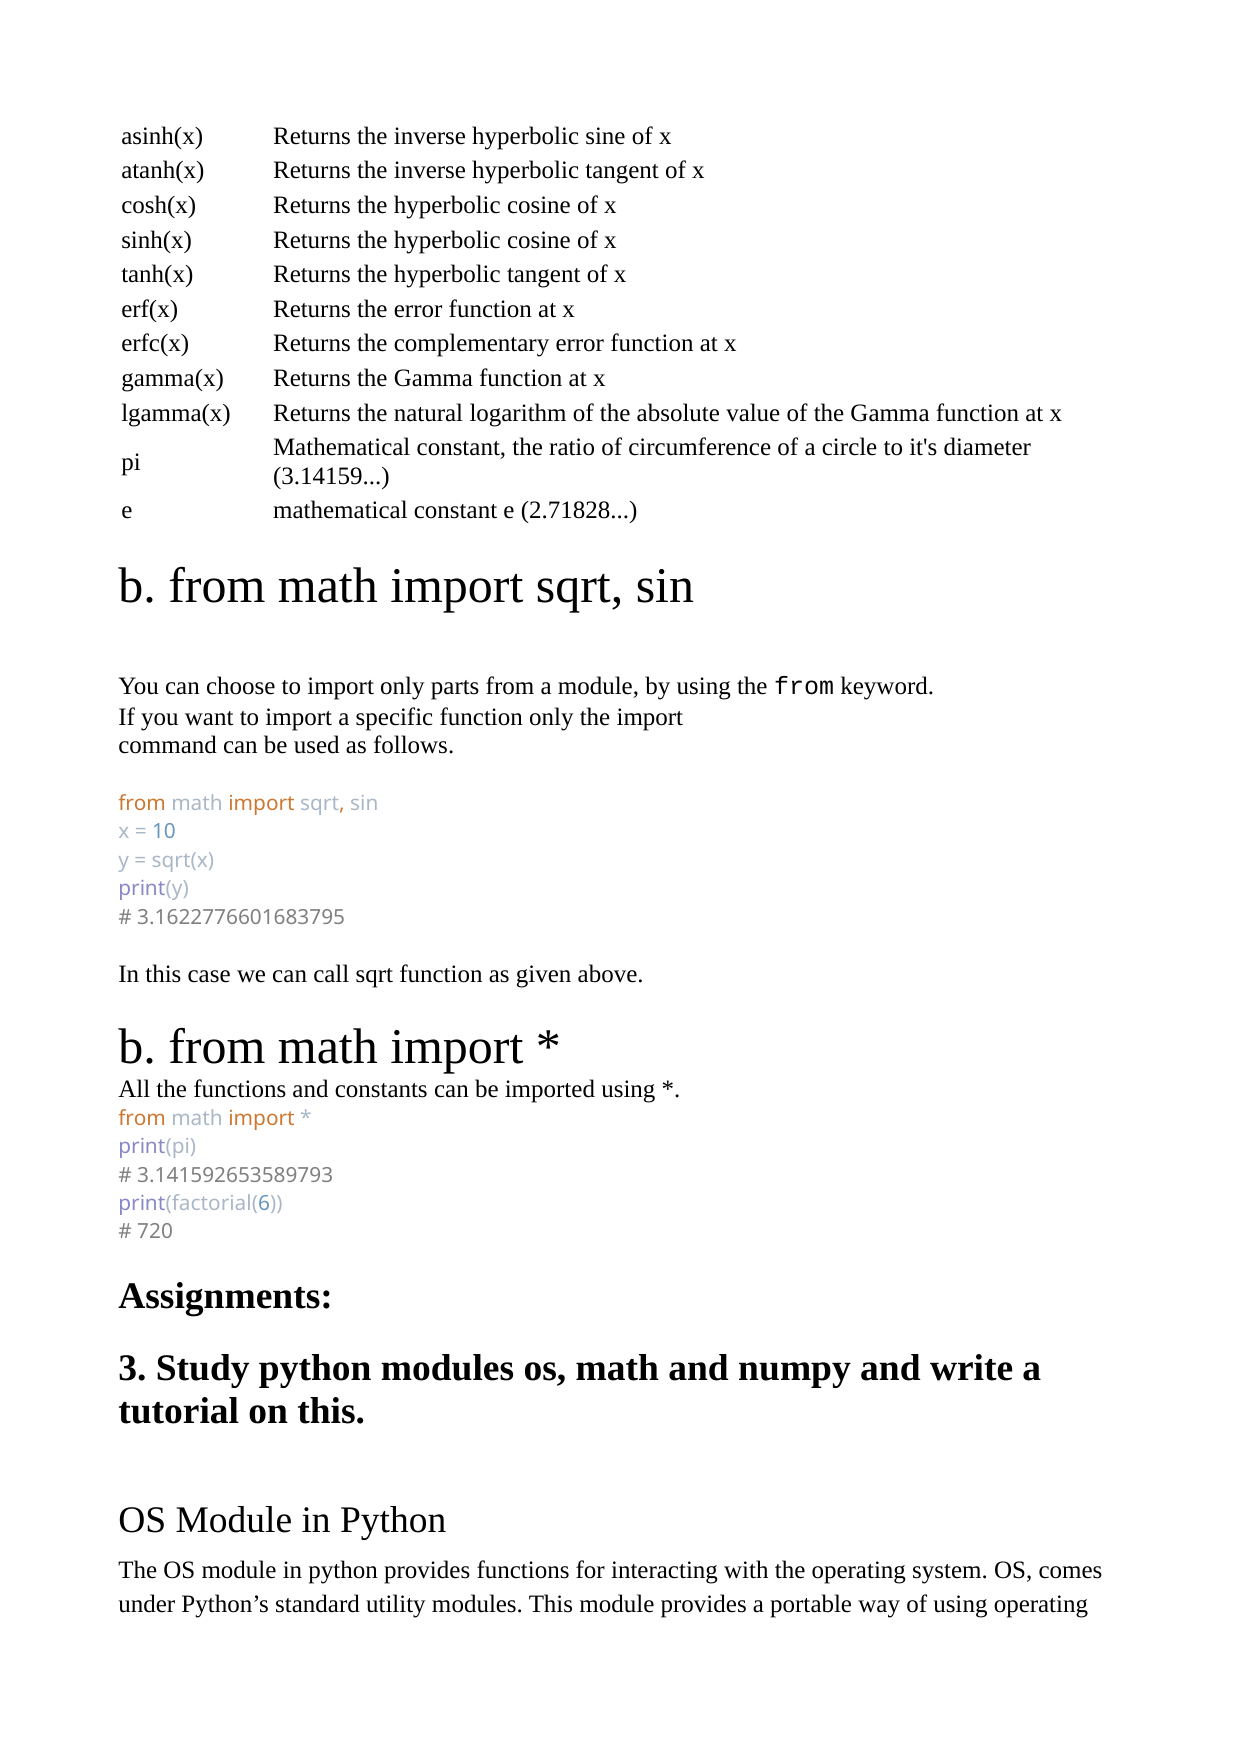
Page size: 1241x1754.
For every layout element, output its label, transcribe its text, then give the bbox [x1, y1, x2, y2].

table_cell erf(x) [118, 291, 270, 326]
table_cell mathematical constant e (2.71828...) [270, 493, 1122, 527]
table_cell asinh(x) [118, 118, 270, 153]
table_cell lgamma(x) [118, 395, 270, 429]
table_cell Returns the Gamma function at x [270, 360, 1122, 395]
text command can be used as follows. [118, 731, 1122, 759]
table_cell Returns the inverse hyperbolic tangent of x [270, 153, 1122, 187]
table_cell atanh(x) [118, 153, 270, 187]
table_cell cosh(x) [118, 187, 270, 222]
table_cell Returns the hyperbolic tangent of x [270, 256, 1122, 291]
table_cell pi [118, 429, 270, 493]
text tutorial on this. [118, 1389, 1122, 1432]
table_cell Returns the hyperbolic cosine of x [270, 187, 1122, 222]
table_cell Returns the inverse hyperbolic sine of x [270, 118, 1122, 153]
text You can choose to import only parts from a module, by using the from keyword. [118, 671, 1122, 702]
table_cell sinh(x) [118, 222, 270, 256]
text 3. Study python modules os, math and numpy and write a [118, 1346, 1122, 1389]
text from math import sqrt, sin x = 10 y = sqrt(x) print(y) # 3.1622776601683795 [118, 788, 1122, 930]
text The OS module in python provides functions for interacting with the operating system. OS, comes under Python’s standard utility modules. This module provides a portable way of using operating [118, 1556, 1122, 1617]
text b. from math import sqrt, sin [118, 556, 1122, 613]
table_cell tanh(x) [118, 256, 270, 291]
text from math import * print(pi) # 3.141592653589793 print(factorial(6)) # 720 [118, 1103, 1122, 1245]
table_cell Returns the error function at x [270, 291, 1122, 326]
text In this case we can call sqrt function as given above. [118, 959, 1122, 988]
table_cell Returns the natural logarithm of the absolute value of the Gamma function at x [270, 395, 1122, 429]
table_cell Mathematical constant, the ratio of circumference of a circle to it's diameter (3.14159...) [270, 429, 1122, 493]
text b. from math import * [118, 1017, 1122, 1074]
table_cell gamma(x) [118, 360, 270, 395]
table_cell erfc(x) [118, 326, 270, 360]
text If you want to import a specific function only the import [118, 702, 1122, 731]
text Assignments: [118, 1274, 1122, 1317]
table_cell Returns the complementary error function at x [270, 326, 1122, 360]
subtitle OS Module in Python [118, 1486, 1122, 1543]
text All the functions and constants can be imported using *. [118, 1074, 1122, 1103]
table_cell e [118, 493, 270, 527]
table_cell Returns the hyperbolic cosine of x [270, 222, 1122, 256]
